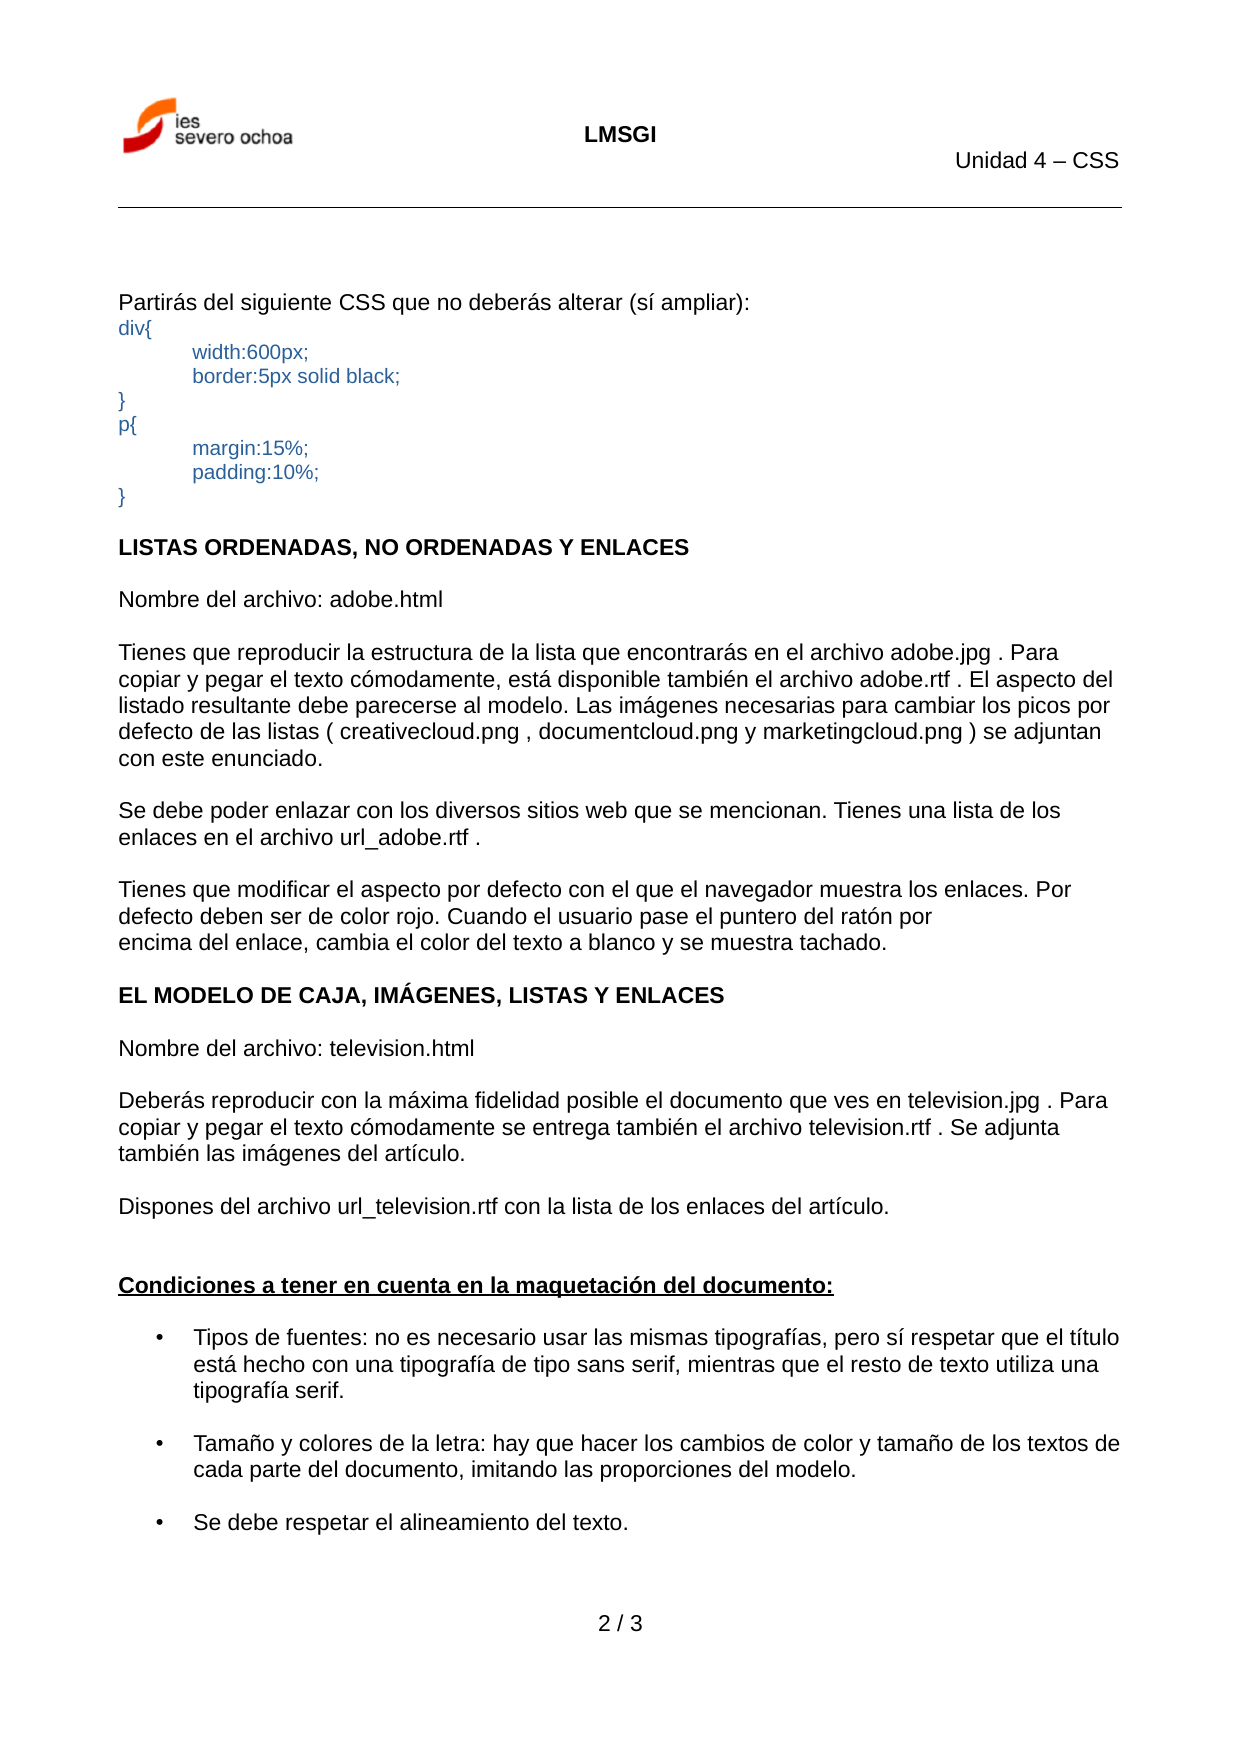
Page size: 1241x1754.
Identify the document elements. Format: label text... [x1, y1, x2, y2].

text Tienes que reproducir la estructura de la lista que encontrarás en el archivo adobe.jpg . Para copiar y pegar el texto cómodamente, está disponible también el archivo adobe.rtf . El aspecto del listado resultante debe parecerse al modelo. Las imágenes necesarias para cambiar los picos por defecto de las listas ( creativecloud.png , documentcloud.png y marketingcloud.png ) se adjuntan con este enunciado. [118, 639, 1122, 771]
text div{ [118, 316, 1122, 340]
list Se debe respetar el alineamiento del texto. [156, 1509, 1122, 1535]
text Se debe poder enlazar con los diversos sitios web que se mencionan. Tienes una lista de los enlaces en el archivo url_adobe.rtf . [118, 797, 1122, 850]
text Dispones del archivo url_television.rtf con la lista de los enlaces del artículo. [118, 1193, 1122, 1219]
text encima del enlace, cambia el color del texto a blanco y se muestra tachado. [118, 929, 1122, 955]
text EL MODELO DE CAJA, IMÁGENES, LISTAS Y ENLACES [118, 982, 1122, 1008]
text Nombre del archivo: television.html [118, 1034, 1122, 1061]
text border:5px solid black; [118, 364, 1122, 388]
text Nombre del archivo: adobe.html [118, 586, 1122, 613]
text Partirás del siguiente CSS que no deberás alterar (sí ampliar): [118, 289, 1122, 316]
text Deberás reproducir con la máxima fidelidad posible el documento que ves en television.jpg . Para copiar y pegar el texto cómodamente se entrega también el archivo television.rtf . Se adjunta también las imágenes del artículo. [118, 1087, 1122, 1166]
text margin:15%; [118, 436, 1122, 459]
text Condiciones a tener en cuenta en la maquetación del documento: [118, 1272, 1122, 1298]
text } [118, 388, 1122, 412]
text p{ [118, 412, 1122, 436]
text LISTAS ORDENADAS, NO ORDENADAS Y ENLACES [118, 534, 1122, 560]
text Tienes que modificar el aspecto por defecto con el que el navegador muestra los enlaces. Por defecto deben ser de color rojo. Cuando el usuario pase el puntero del ratón por [118, 876, 1122, 929]
text width:600px; [118, 340, 1122, 364]
list Tipos de fuentes: no es necesario usar las mismas tipografías, pero sí respetar que el título está hecho con una tipografía de tipo sans serif, mientras que el resto de texto utiliza una tipografía serif. [156, 1324, 1122, 1403]
text } [118, 483, 1122, 507]
text padding:10%; [118, 459, 1122, 483]
picture [118, 95, 295, 155]
list Tamaño y colores de la letra: hay que hacer los cambios de color y tamaño de los textos de cada parte del documento, imitando las proporciones del modelo. [156, 1430, 1122, 1482]
